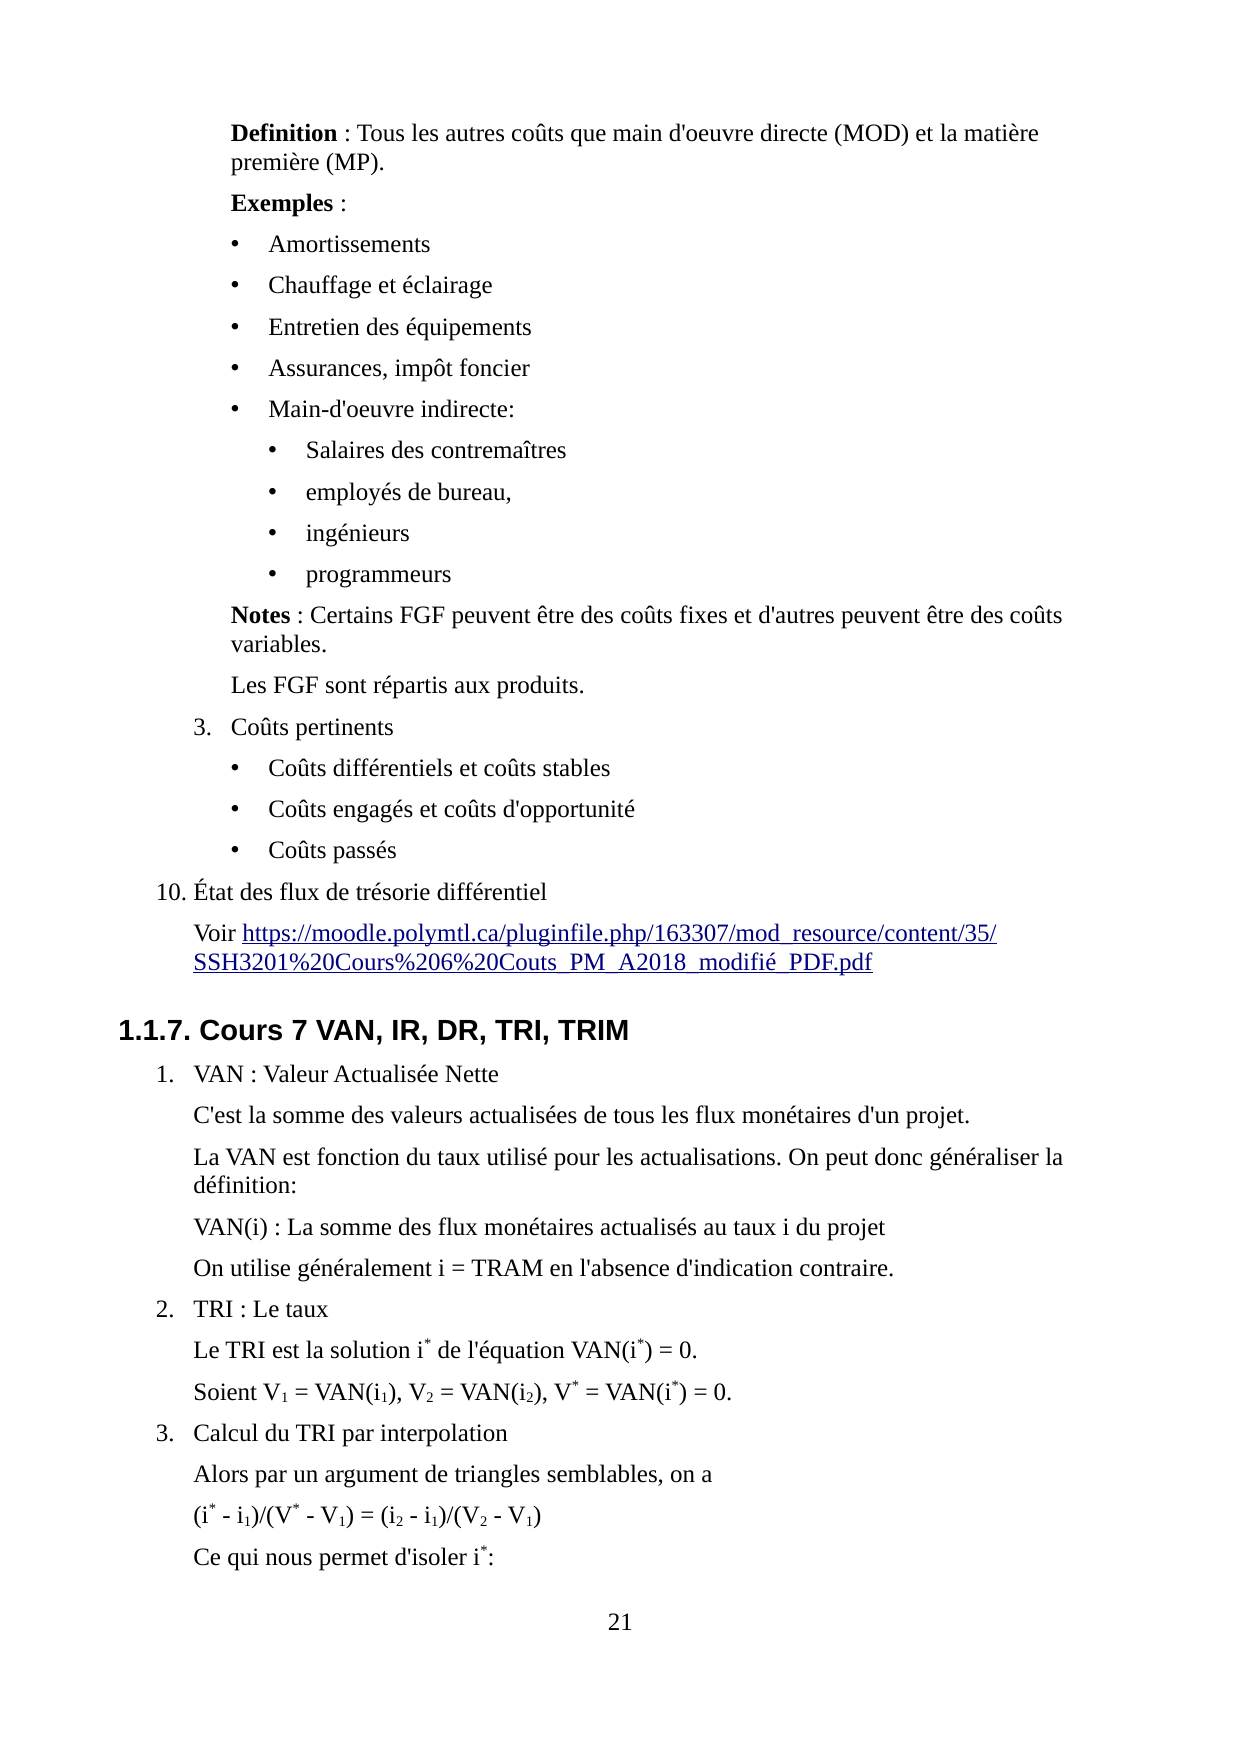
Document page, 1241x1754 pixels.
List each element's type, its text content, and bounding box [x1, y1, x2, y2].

list Definition : Tous les autres coûts que main d'oeuvre directe (MOD) et la matière première (MP). [193, 118, 1122, 176]
list C'est la somme des valeurs actualisées de tous les flux monétaires d'un projet. [156, 1100, 1122, 1129]
list Ce qui nous permet d'isoler i*: [156, 1542, 1122, 1570]
list On utilise généralement i = TRAM en l'absence d'indication contraire. [156, 1253, 1122, 1282]
list Le TRI est la solution i* de l'équation VAN(i*) = 0. [156, 1335, 1122, 1364]
list Calcul du TRI par interpolation [156, 1418, 1122, 1447]
list Les FGF sont répartis aux produits. [193, 671, 1122, 699]
list Coûts engagés et coûts d'opportunité [231, 794, 1122, 823]
list Notes : Certains FGF peuvent être des coûts fixes et d'autres peuvent être des coûts variables. [193, 601, 1122, 658]
list programmeurs [268, 559, 1122, 588]
list Entretien des équipements [231, 312, 1122, 341]
subtitle Cours 7 VAN, IR, DR, TRI, TRIM [118, 1013, 1122, 1047]
list Soient V1 = VAN(i1), V2 = VAN(i2), V* = VAN(i*) = 0. [156, 1377, 1122, 1405]
list employés de bureau, [268, 477, 1122, 506]
list Main-d'oeuvre indirecte: [231, 394, 1122, 423]
list (i* - i1)/(V* - V1) = (i2 - i1)/(V2 - V1) [156, 1500, 1122, 1529]
list Amortissements [231, 229, 1122, 258]
list Coûts passés [231, 836, 1122, 864]
list Coûts pertinents [193, 712, 1122, 741]
list La VAN est fonction du taux utilisé pour les actualisations. On peut donc généraliser la définition: [156, 1142, 1122, 1199]
list Alors par un argument de triangles semblables, on a [156, 1459, 1122, 1488]
list ingénieurs [268, 518, 1122, 547]
list Voir https://moodle.polymtl.ca/pluginfile.php/163307/mod_resource/content/35/SSH3201%20Cours%206%20Couts_PM_A2018_modifié_PDF.pdf [156, 918, 1122, 976]
list VAN : Valeur Actualisée Nette [156, 1059, 1122, 1088]
list État des flux de trésorie différentiel [156, 877, 1122, 906]
list Chauffage et éclairage [231, 271, 1122, 299]
list VAN(i) : La somme des flux monétaires actualisés au taux i du projet [156, 1212, 1122, 1240]
list Exemples : [193, 188, 1122, 217]
list Salaires des contremaîtres [268, 436, 1122, 464]
list Assurances, impôt foncier [231, 353, 1122, 382]
list Coûts différentiels et coûts stables [231, 753, 1122, 782]
list TRI : Le taux [156, 1294, 1122, 1323]
